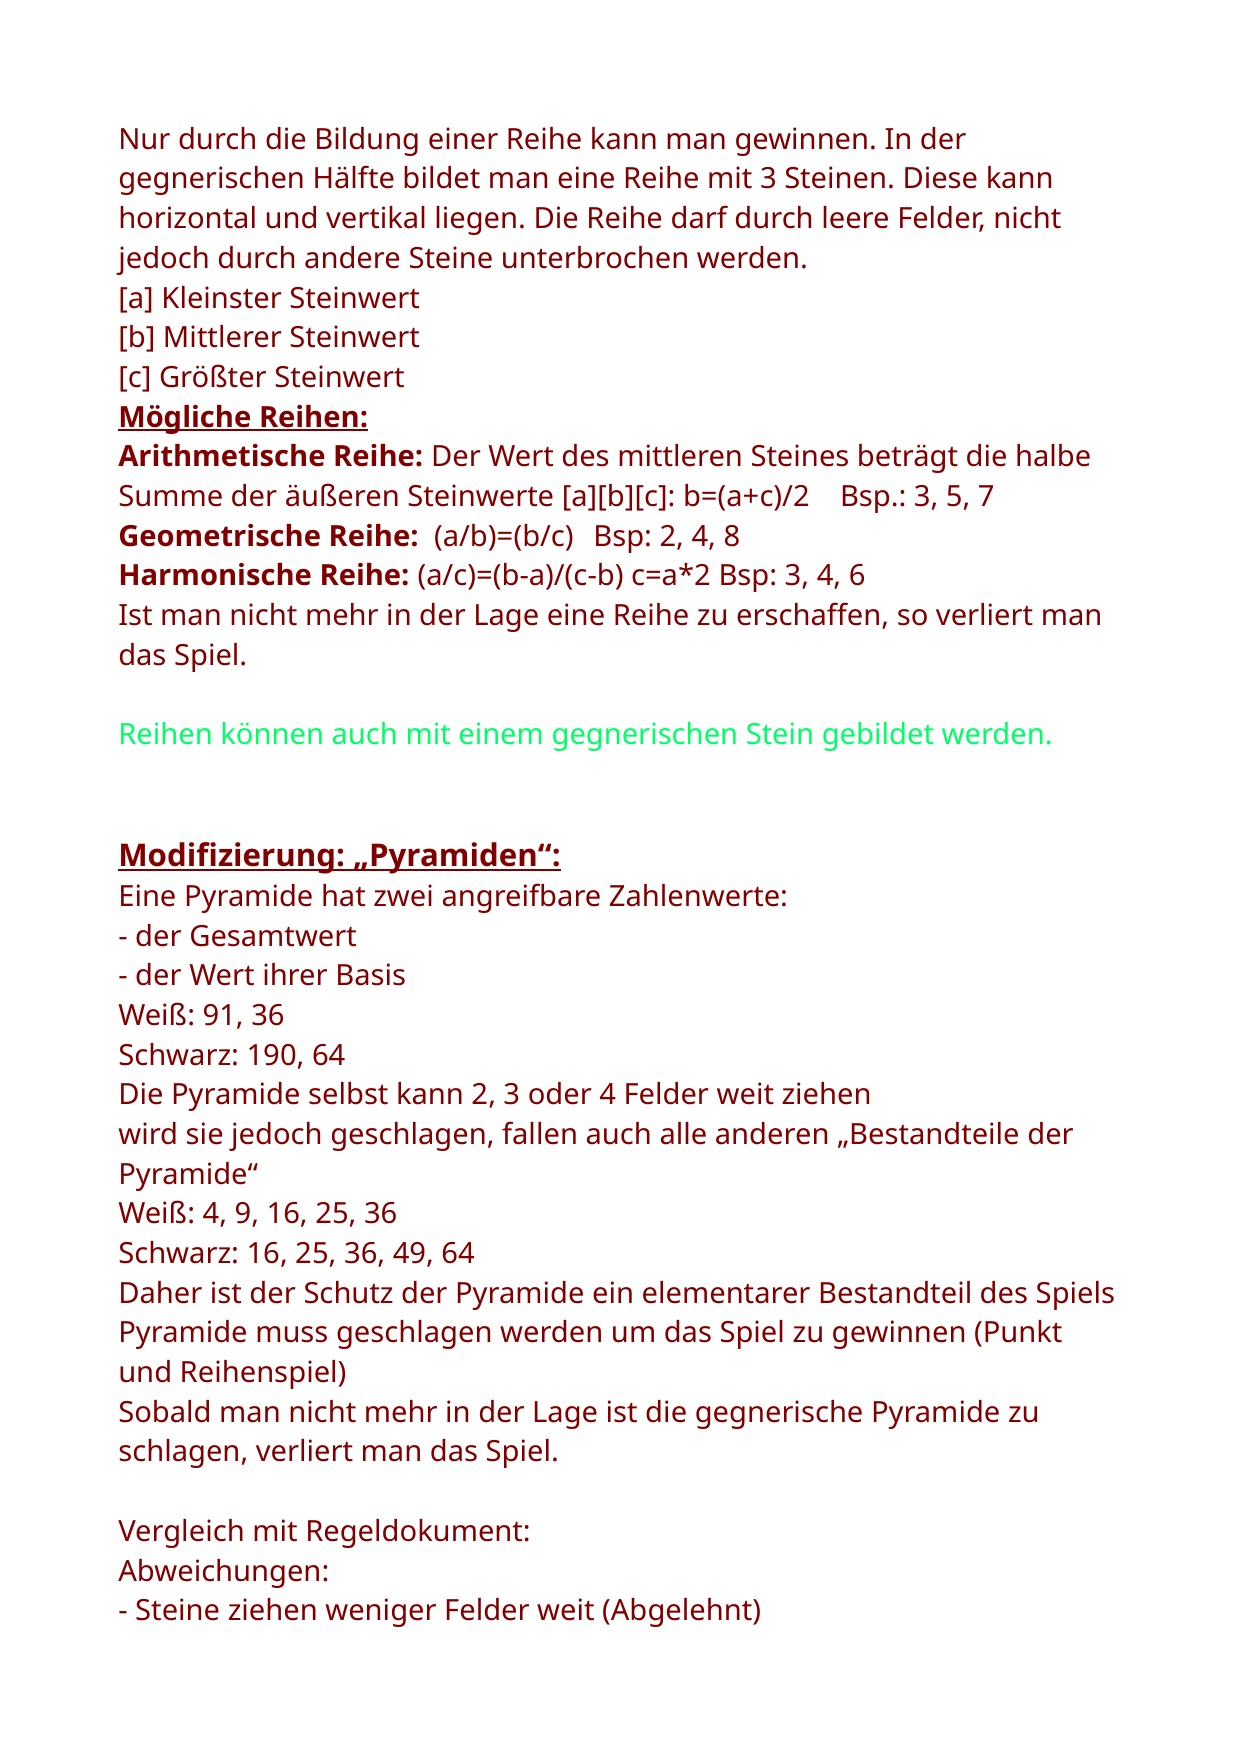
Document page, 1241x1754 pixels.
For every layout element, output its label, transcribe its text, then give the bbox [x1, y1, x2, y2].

text Abweichungen: [118, 1550, 1122, 1589]
text Daher ist der Schutz der Pyramide ein elementarer Bestandteil des Spiels [118, 1272, 1122, 1312]
text Arithmetische Reihe: Der Wert des mittleren Steines beträgt die halbe Summe der äußeren Steinwerte [a][b][c]: b=(a+c)/2 Bsp.: 3, 5, 7 [118, 436, 1122, 515]
text Schwarz: 16, 25, 36, 49, 64 [118, 1232, 1122, 1272]
text Die Pyramide selbst kann 2, 3 oder 4 Felder weit ziehen [118, 1073, 1122, 1113]
text wird sie jedoch geschlagen, fallen auch alle anderen „Bestandteile der Pyramide“ [118, 1113, 1122, 1193]
text - der Wert ihrer Basis [118, 954, 1122, 994]
text Weiß: 91, 36 [118, 994, 1122, 1034]
text [c] Größter Steinwert [118, 356, 1122, 396]
text Ist man nicht mehr in der Lage eine Reihe zu erschaffen, so verliert man das Spiel. [118, 594, 1122, 674]
text Mögliche Reihen: [118, 396, 1122, 436]
text Nur durch die Bildung einer Reihe kann man gewinnen. In der gegnerischen Hälfte bildet man eine Reihe mit 3 Steinen. Diese kann horizontal und vertikal liegen. Die Reihe darf durch leere Felder, nicht jedoch durch andere Steine unterbrochen werden. [118, 118, 1122, 277]
text Geometrische Reihe: (a/b)=(b/c) Bsp: 2, 4, 8 [118, 515, 1122, 555]
text [b] Mittlerer Steinwert [118, 317, 1122, 356]
text Modifizierung: „Pyramiden“: [118, 832, 1122, 875]
text [a] Kleinster Steinwert [118, 277, 1122, 317]
text Harmonische Reihe: (a/c)=(b-a)/(c-b) c=a*2 Bsp: 3, 4, 6 [118, 555, 1122, 594]
text - der Gesamtwert [118, 915, 1122, 954]
text Weiß: 4, 9, 16, 25, 36 [118, 1193, 1122, 1232]
text Schwarz: 190, 64 [118, 1034, 1122, 1073]
text Sobald man nicht mehr in der Lage ist die gegnerische Pyramide zu schlagen, verliert man das Spiel. [118, 1391, 1122, 1470]
text Reihen können auch mit einem gegnerischen Stein gebildet werden. [118, 713, 1122, 753]
text Eine Pyramide hat zwei angreifbare Zahlenwerte: [118, 875, 1122, 915]
text - Steine ziehen weniger Felder weit (Abgelehnt) [118, 1589, 1122, 1629]
text Pyramide muss geschlagen werden um das Spiel zu gewinnen (Punkt und Reihenspiel) [118, 1312, 1122, 1391]
text Vergleich mit Regeldokument: [118, 1510, 1122, 1550]
